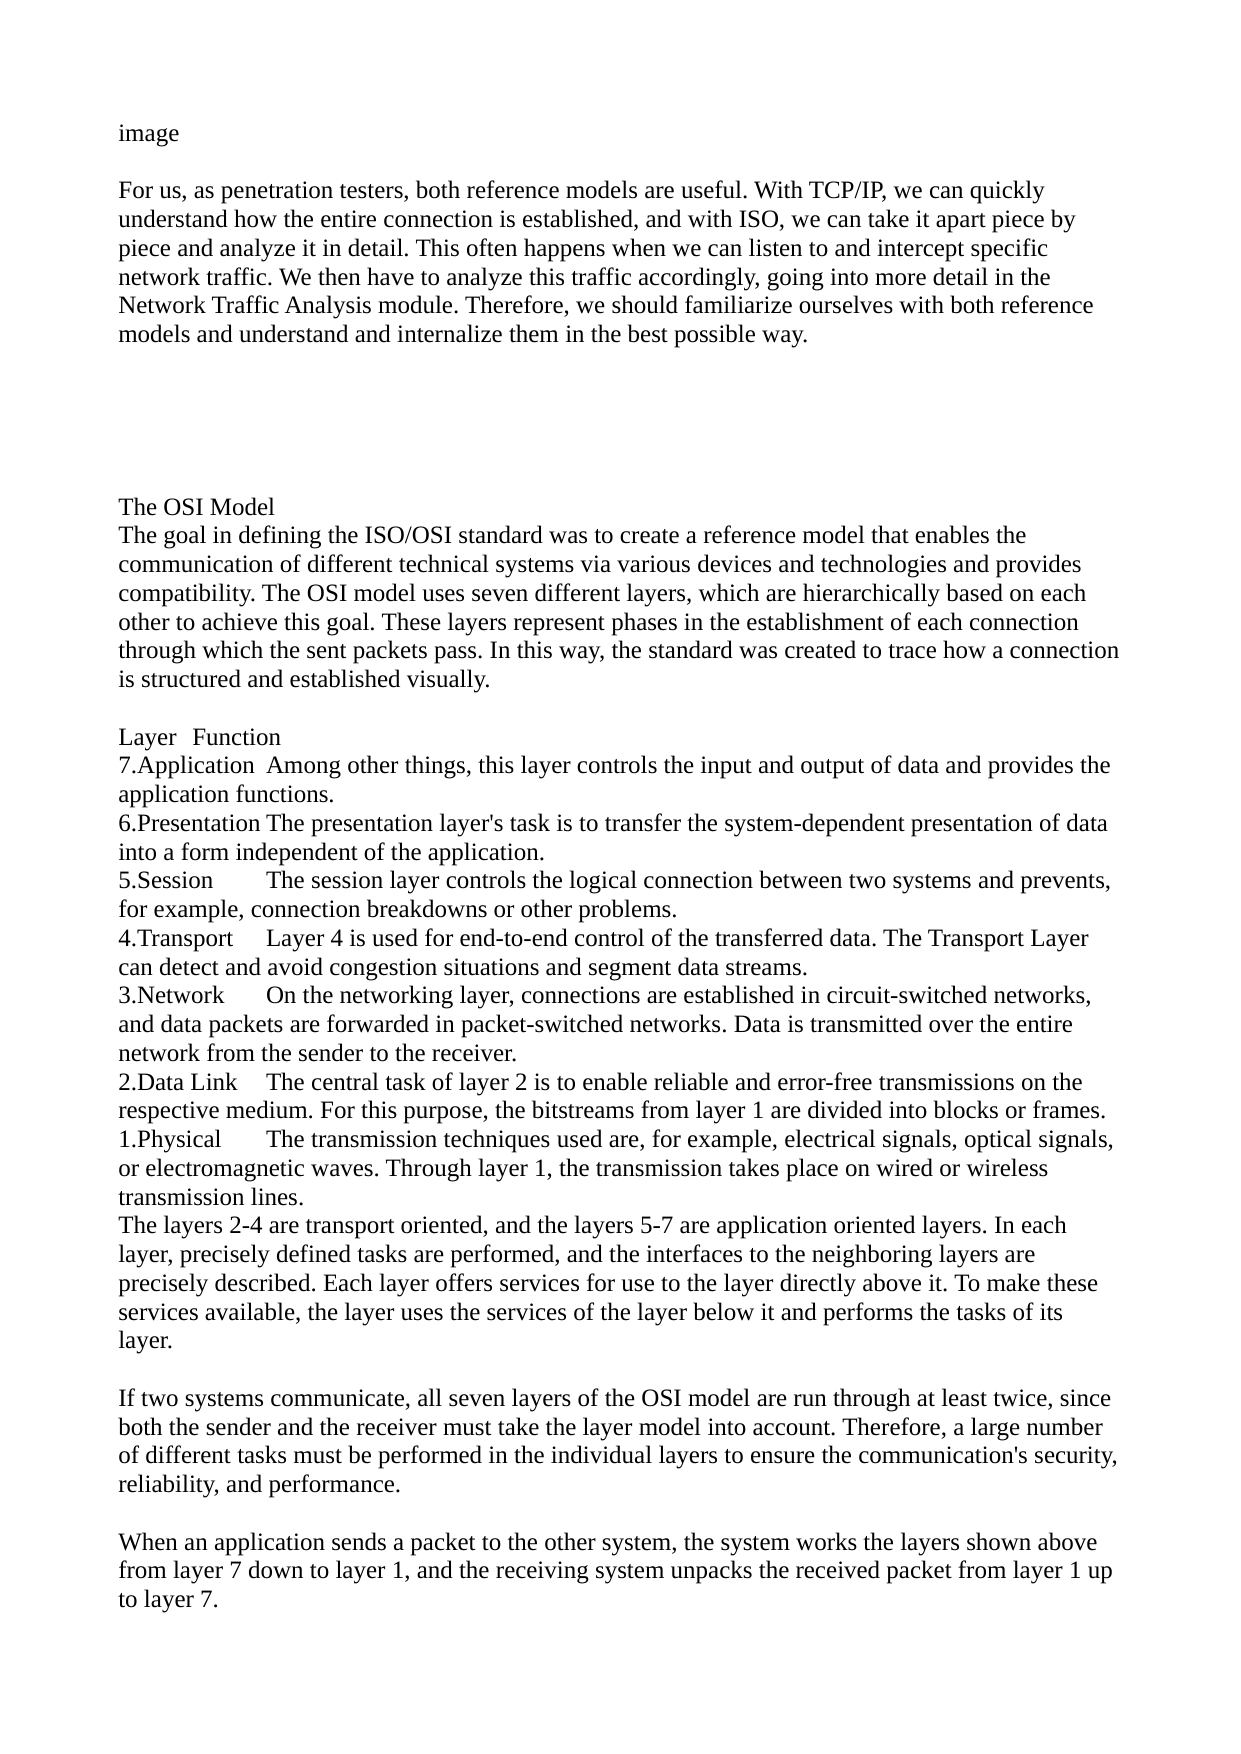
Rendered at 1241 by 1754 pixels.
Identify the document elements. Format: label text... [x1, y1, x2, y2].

text 2.Data Link The central task of layer 2 is to enable reliable and error-free transmissions on the respective medium. For this purpose, the bitstreams from layer 1 are divided into blocks or frames. [118, 1067, 1122, 1124]
text Layer Function [118, 722, 1122, 751]
text 3.Network On the networking layer, connections are established in circuit-switched networks, and data packets are forwarded in packet-switched networks. Data is transmitted over the entire network from the sender to the receiver. [118, 981, 1122, 1067]
text image [118, 118, 1122, 147]
text 7.Application Among other things, this layer controls the input and output of data and provides the application functions. [118, 751, 1122, 808]
text The goal in defining the ISO/OSI standard was to create a reference model that enables the communication of different technical systems via various devices and technologies and provides compatibility. The OSI model uses seven different layers, which are hierarchically based on each other to achieve this goal. These layers represent phases in the establishment of each connection through which the sent packets pass. In this way, the standard was created to trace how a connection is structured and established visually. [118, 521, 1122, 693]
text When an application sends a packet to the other system, the system works the layers shown above from layer 7 down to layer 1, and the receiving system unpacks the received packet from layer 1 up to layer 7. [118, 1527, 1122, 1613]
text 1.Physical The transmission techniques used are, for example, electrical signals, optical signals, or electromagnetic waves. Through layer 1, the transmission takes place on wired or wireless transmission lines. [118, 1124, 1122, 1211]
text If two systems communicate, all seven layers of the OSI model are run through at least twice, since both the sender and the receiver must take the layer model into account. Therefore, a large number of different tasks must be performed in the individual layers to ensure the communication's security, reliability, and performance. [118, 1383, 1122, 1498]
text The OSI Model [118, 492, 1122, 521]
text 5.Session The session layer controls the logical connection between two systems and prevents, for example, connection breakdowns or other problems. [118, 866, 1122, 923]
text For us, as penetration testers, both reference models are useful. With TCP/IP, we can quickly understand how the entire connection is established, and with ISO, we can take it apart piece by piece and analyze it in detail. This often happens when we can listen to and intercept specific network traffic. We then have to analyze this traffic accordingly, going into more detail in the Network Traffic Analysis module. Therefore, we should familiarize ourselves with both reference models and understand and internalize them in the best possible way. [118, 176, 1122, 348]
text 4.Transport Layer 4 is used for end-to-end control of the transferred data. The Transport Layer can detect and avoid congestion situations and segment data streams. [118, 923, 1122, 981]
text 6.Presentation The presentation layer's task is to transfer the system-dependent presentation of data into a form independent of the application. [118, 808, 1122, 866]
text The layers 2-4 are transport oriented, and the layers 5-7 are application oriented layers. In each layer, precisely defined tasks are performed, and the interfaces to the neighboring layers are precisely described. Each layer offers services for use to the layer directly above it. To make these services available, the layer uses the services of the layer below it and performs the tasks of its layer. [118, 1211, 1122, 1354]
